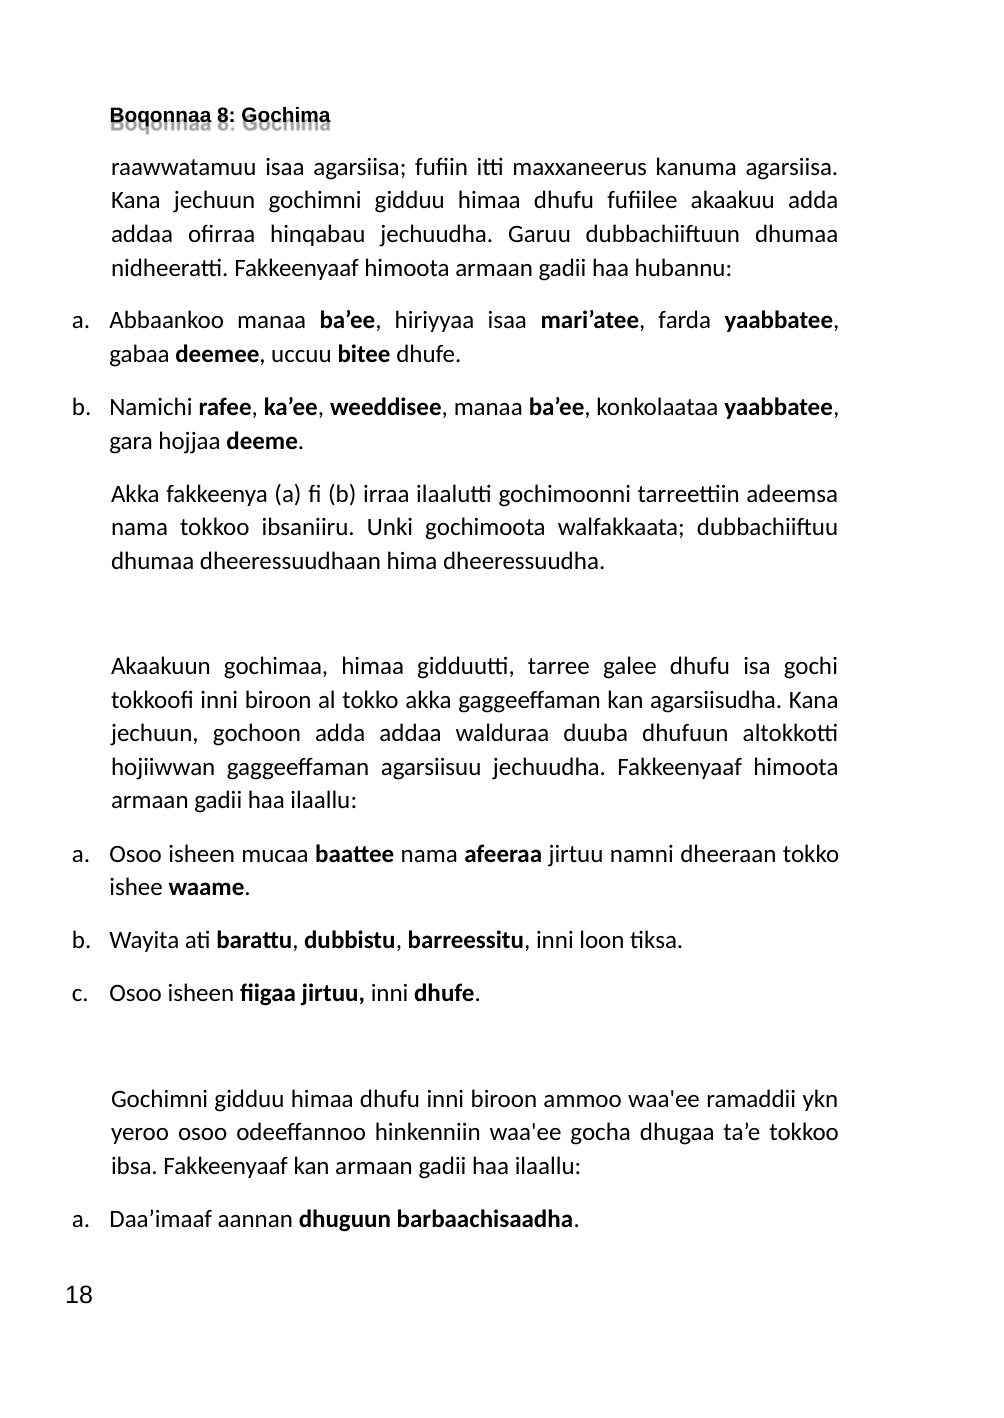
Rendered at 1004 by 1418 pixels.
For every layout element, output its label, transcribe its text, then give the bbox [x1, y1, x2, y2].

list Abbaankoo manaa ba’ee, hiriyyaa isaa mari’atee, farda yaabbatee, gabaa deemee, uccuu bitee dhufe. [72, 305, 839, 369]
list Wayita ati barattu, dubbistu, barreessitu, inni loon tiksa. [72, 924, 839, 955]
text Akka fakkeenya (a) fi (b) irraa ilaalutti gochimoonni tarreettiin adeemsa nama tokkoo ibsaniiru. Unki gochimoota walfakkaata; dubbachiiftuu dhumaa dheeressuudhaan hima dheeressuudha. [111, 478, 839, 575]
text Gochimni gidduu himaa dhufu inni biroon ammoo waa'ee ramaddii ykn yeroo osoo odeeffannoo hinkenniin waa'ee gocha dhugaa ta’e tokkoo ibsa. Fakkeenyaaf kan armaan gadii haa ilaallu: [111, 1083, 839, 1181]
text raawwatamuu isaa agarsiisa; fufiin itti maxxaneerus kanuma agarsiisa. Kana jechuun gochimni gidduu himaa dhufu fufiilee akaakuu adda addaa ofirraa hinqabau jechuudha. Garuu dubbachiiftuun dhumaa nidheeratti. Fakkeenyaaf himoota armaan gadii haa hubannu: [111, 151, 839, 282]
list Osoo isheen mucaa baattee nama afeeraa jirtuu namni dheeraan tokko ishee waame. [72, 838, 839, 902]
list Daa’imaaf aannan dhuguun barbaachisaadha. [72, 1203, 840, 1233]
text Akaakuun gochimaa, himaa gidduutti, tarree galee dhufu isa gochi tokkoofi inni biroon al tokko akka gaggeeffaman kan agarsiisudha. Kana jechuun, gochoon adda addaa walduraa duuba dhufuun altokkotti hojiiwwan gaggeeffaman agarsiisuu jechuudha. Fakkeenyaaf himoota armaan gadii haa ilaallu: [111, 651, 839, 815]
picture [95, 102, 357, 149]
list Osoo isheen fiigaa jirtuu, inni dhufe. [72, 977, 839, 1008]
list Namichi rafee, ka’ee, weeddisee, manaa ba’ee, konkolaataa yaabbatee, gara hojjaa deeme. [72, 391, 839, 455]
